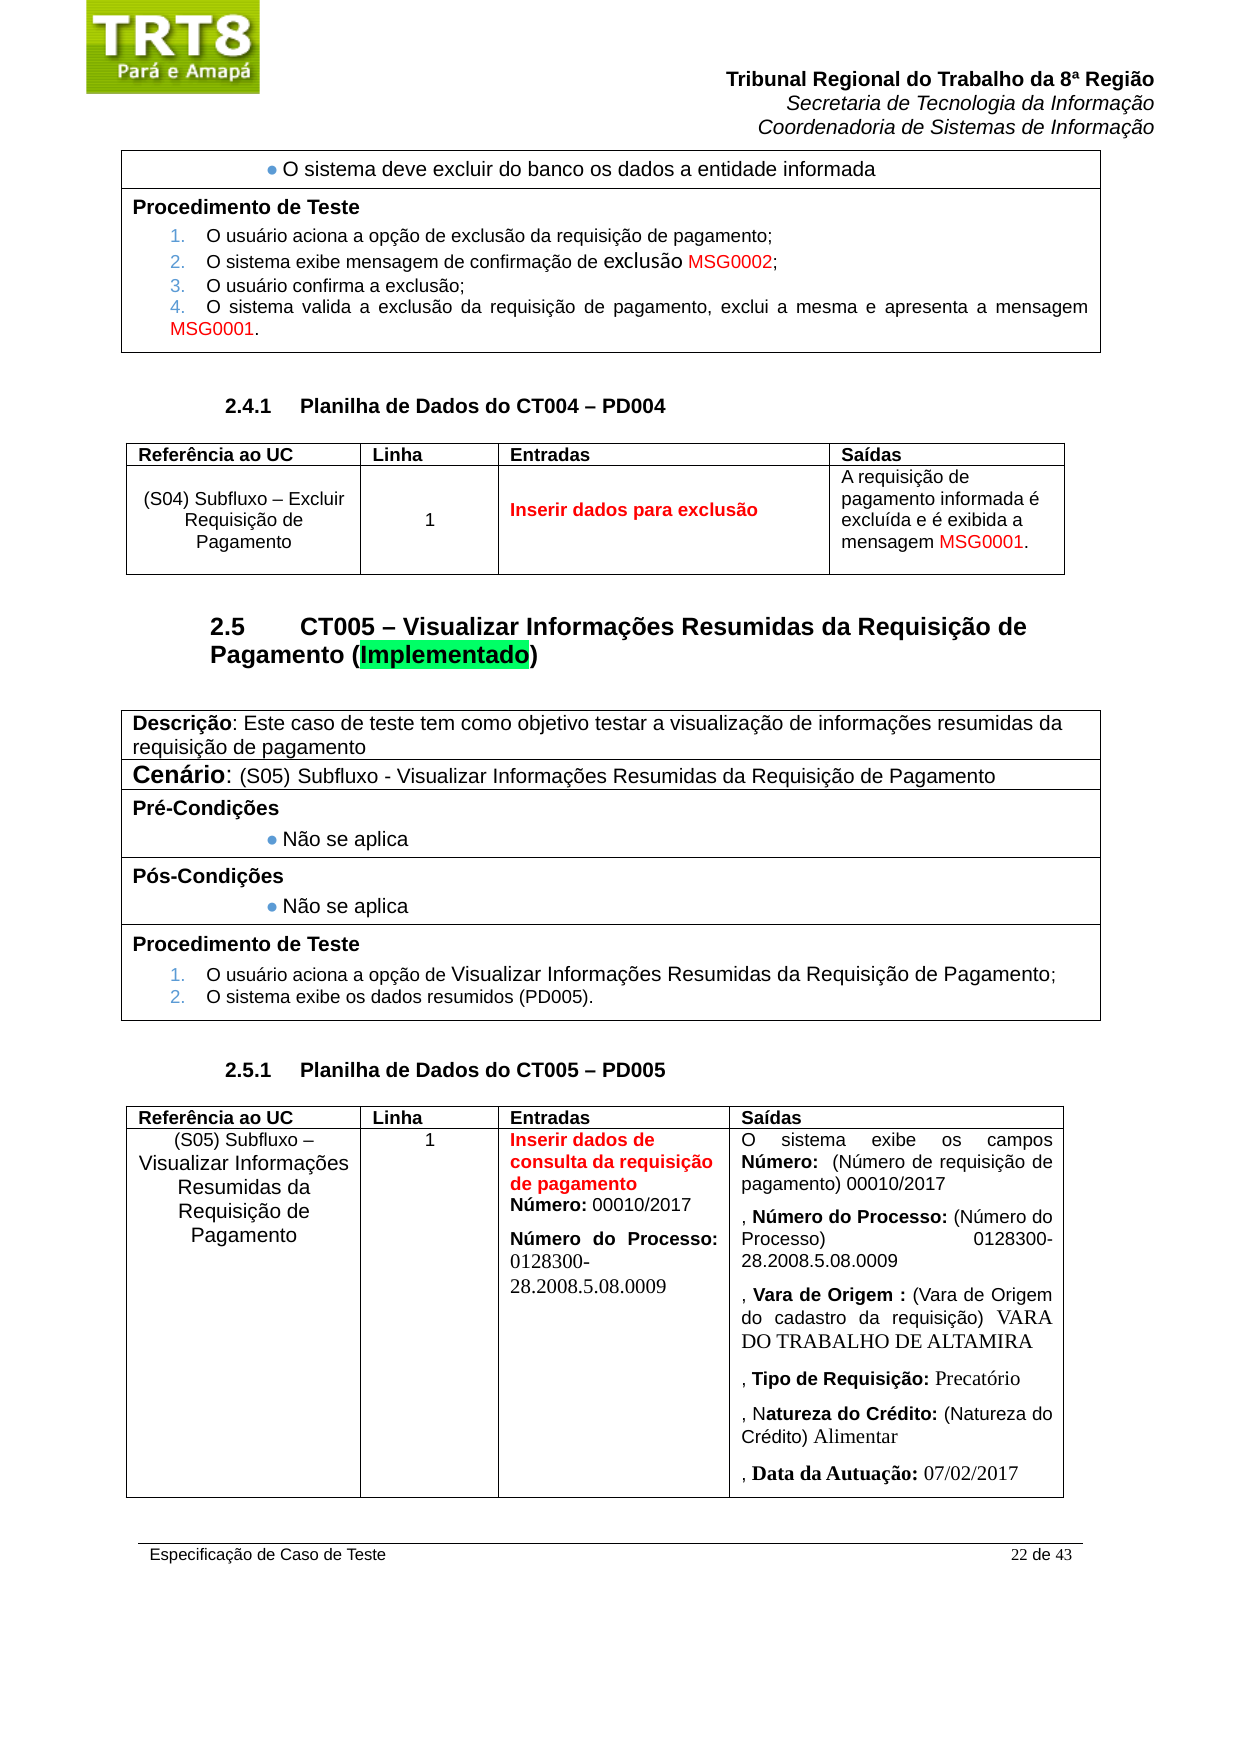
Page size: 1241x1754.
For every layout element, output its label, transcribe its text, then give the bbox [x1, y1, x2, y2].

table_header Saídas [730, 1107, 1063, 1128]
table_cell Procedimento de Teste O usuário aciona a opção de exclusão da requisição de pagamento; O sistema exibe mensagem de confirmação de exclusão MSG0002; O usuário confirma a exclusão; O sistema valida a exclusão da requisição de pagamento, exclui a mesma e apresenta a mensagem MSG0001. [122, 189, 1100, 352]
table_cell 1 [361, 1129, 498, 1497]
table_cell Inserir dados de consulta da requisição de pagamento Número: 00010/2017 Número do Processo: 0128300-28.2008.5.08.0009 [499, 1129, 729, 1497]
table_header Referência ao UC [127, 444, 360, 465]
table_cell Pós-Condições O sistema deve excluir do banco os dados a entidade informada [122, 151, 1100, 187]
subtitle Planilha de Dados do CT005 – PD005 [225, 1057, 1090, 1081]
table_cell Procedimento de Teste O usuário aciona a opção de Visualizar Informações Resumidas da Requisição de Pagamento; O sistema exibe os dados resumidos (PD005). [122, 925, 1100, 1020]
table_cell A requisição de pagamento informada é excluída e é exibida a mensagem MSG0001. [830, 466, 1064, 574]
table_cell Cenário: (S05) Subfluxo - Visualizar Informações Resumidas da Requisição de Pagamento [122, 760, 1100, 789]
table_header Entradas [499, 1107, 729, 1128]
table_cell O sistema exibe os campos Número: (Número de requisição de pagamento) 00010/2017 , Número do Processo: (Número do Processo) 0128300-28.2008.5.08.0009 , Vara de Origem : (Vara de Origem do cadastro da requisição) VARA DO TRABALHO DE ALTAMIRA , Tipo de Requisição: Precatório , Natureza do Crédito: (Natureza do Crédito) Alimentar , Data da Autuação: 07/02/2017 [730, 1129, 1063, 1497]
table_header Linha [361, 1107, 498, 1128]
table_cell Pós-Condições Não se aplica [122, 858, 1100, 924]
subtitle Planilha de Dados do CT004 – PD004 [225, 394, 1090, 418]
picture [86, 0, 260, 94]
table_cell (S05) Subfluxo – Visualizar Informações Resumidas da Requisição de Pagamento [127, 1129, 360, 1497]
table_header Entradas [499, 444, 829, 465]
table_header Descrição: Este caso de teste tem como objetivo testar a visualização de informações resumidas da requisição de pagamento [122, 711, 1100, 759]
table_header Saídas [830, 444, 1064, 465]
table_header Referência ao UC [127, 1107, 360, 1128]
table_cell Inserir dados para exclusão [499, 466, 829, 574]
table_header Linha [361, 444, 498, 465]
subtitle CT005 – Visualizar Informações Resumidas da Requisição de Pagamento (Implementado) [210, 611, 1090, 669]
table_cell Pré-Condições Não se aplica [122, 790, 1100, 857]
table_cell 1 [361, 466, 498, 574]
table_cell (S04) Subfluxo – Excluir Requisição de Pagamento [127, 466, 360, 574]
